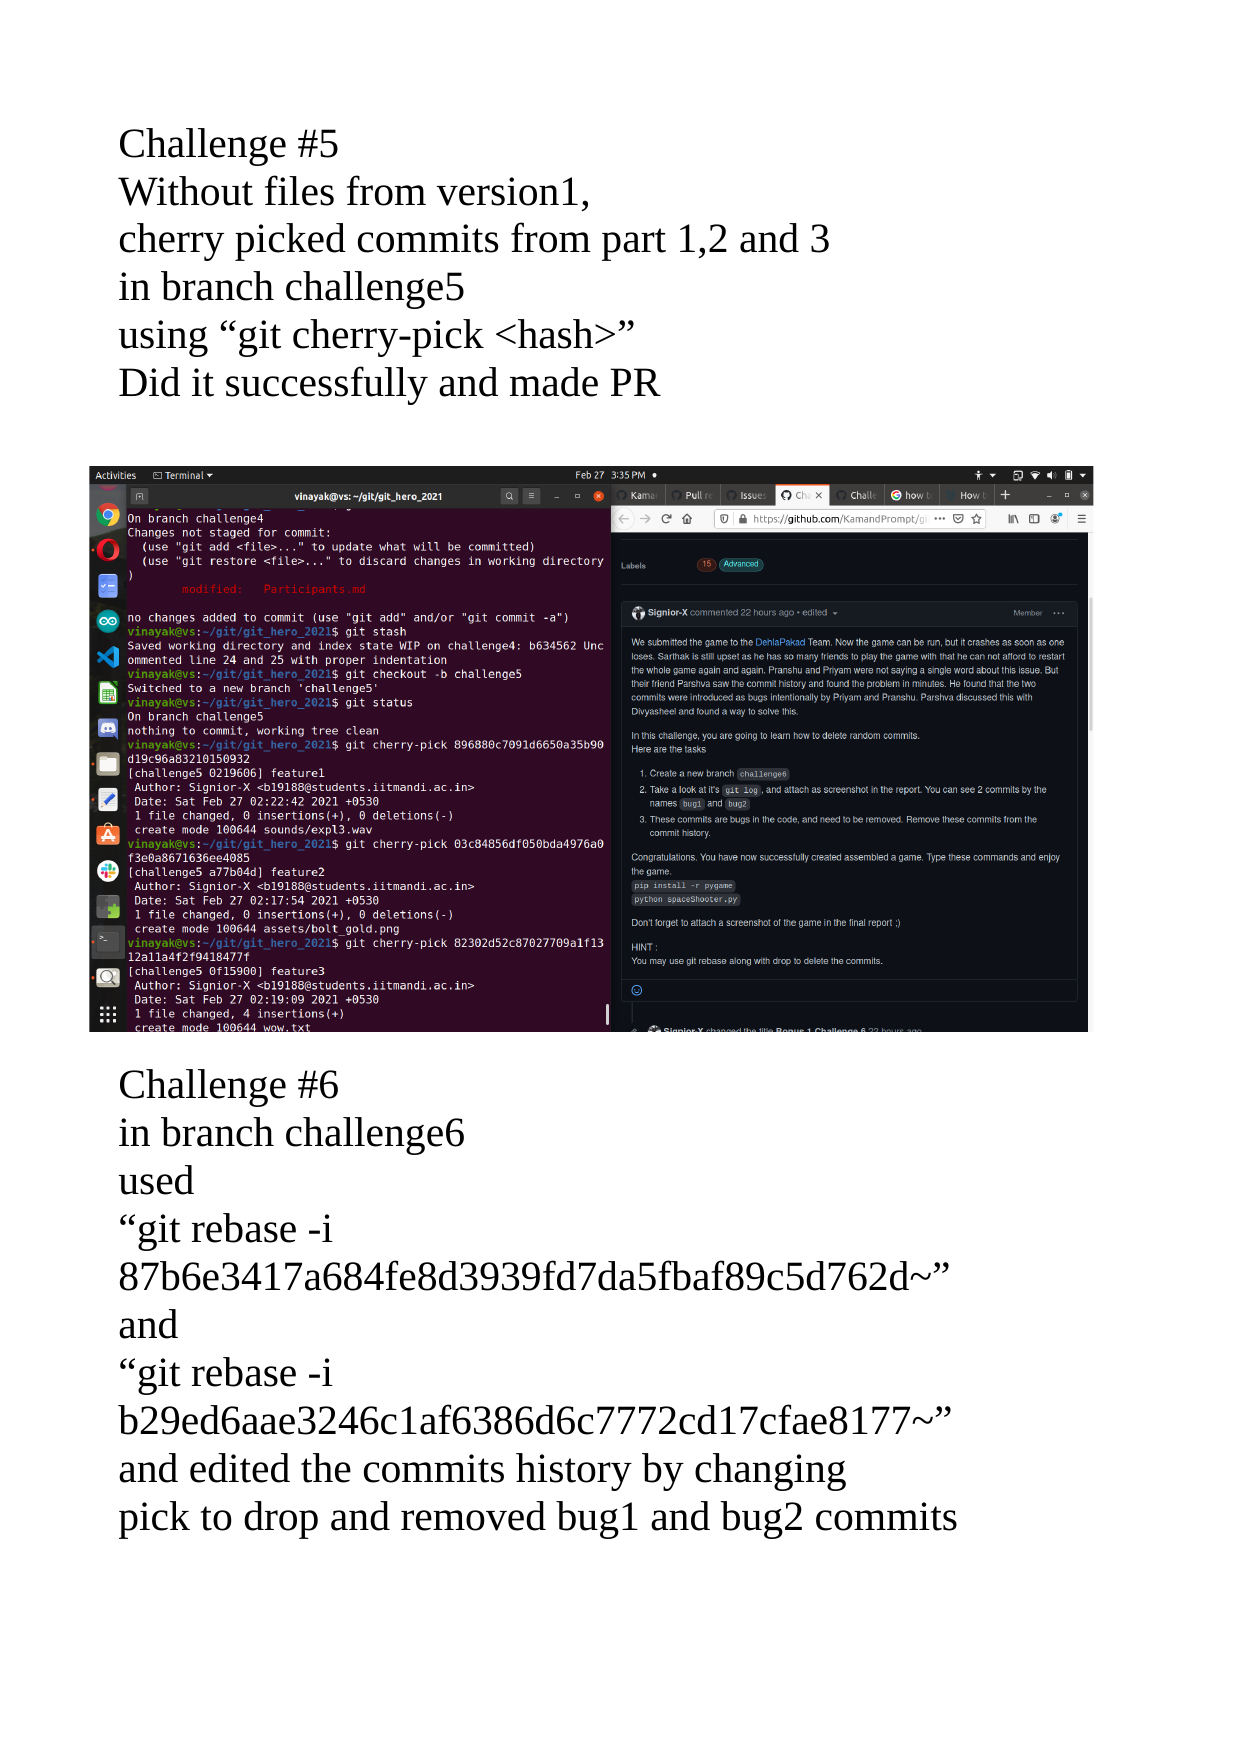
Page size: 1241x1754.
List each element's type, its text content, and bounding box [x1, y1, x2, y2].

text and [118, 1299, 1122, 1347]
text in branch challenge6 [118, 1108, 1122, 1156]
text pick to drop and removed bug1 and bug2 commits [118, 1491, 1122, 1539]
text Challenge #6 [118, 1060, 1122, 1108]
text in branch challenge5 [118, 262, 1122, 310]
text used [118, 1156, 1122, 1204]
text using “git cherry-pick <hash>” [118, 310, 1122, 358]
text Did it successfully and made PR [118, 358, 1122, 406]
text “git rebase -i b29ed6aae3246c1af6386d6c7772cd17cfae8177~” [118, 1347, 1122, 1443]
text Without files from version1, [118, 166, 1122, 214]
text Challenge #5 [118, 118, 1122, 166]
text and edited the commits history by changing [118, 1443, 1122, 1491]
text cherry picked commits from part 1,2 and 3 [118, 214, 1122, 262]
picture [89, 466, 1094, 1032]
text “git rebase -i 87b6e3417a684fe8d3939fd7da5fbaf89c5d762d~” [118, 1204, 1122, 1299]
